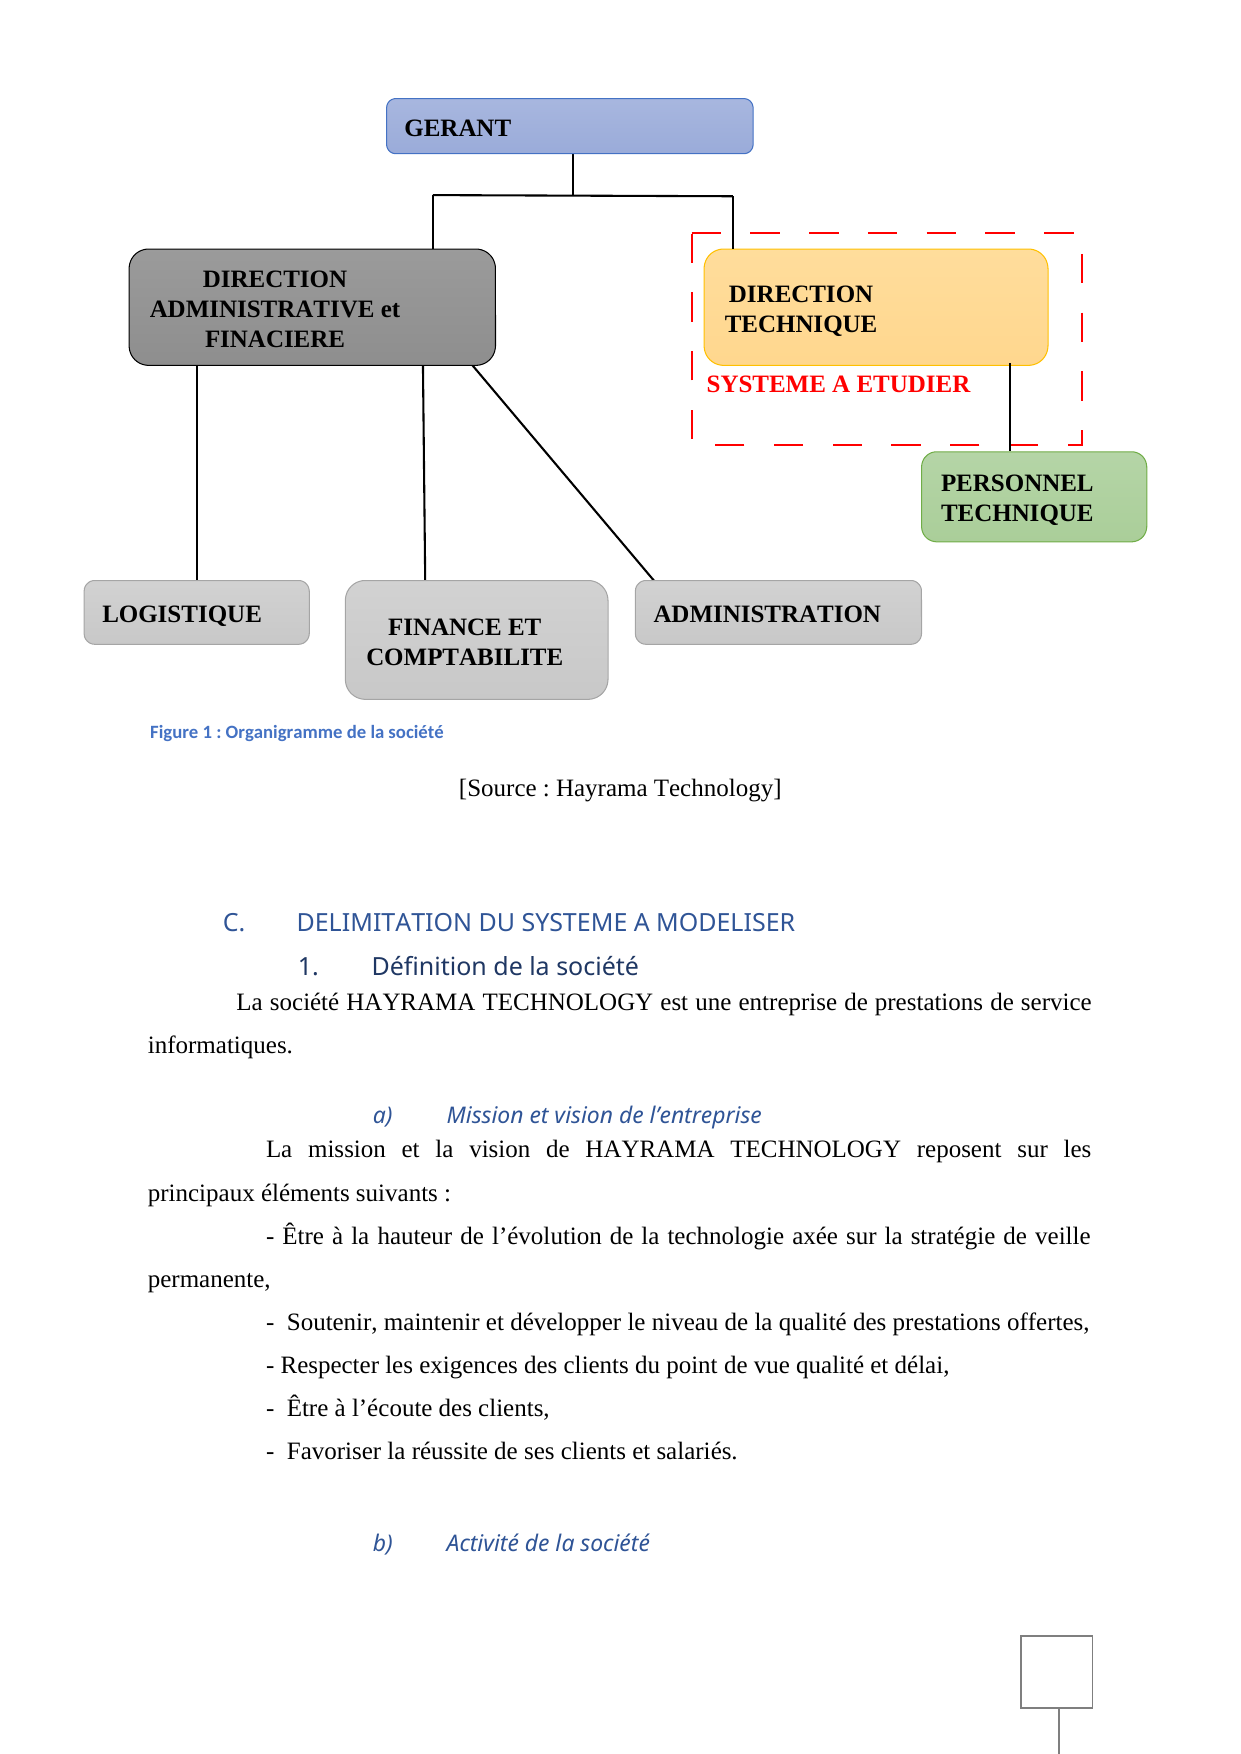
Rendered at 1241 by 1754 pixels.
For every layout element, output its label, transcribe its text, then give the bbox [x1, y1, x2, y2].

text Figure 1 : Organigramme de la société [150, 720, 767, 743]
text - Être à la hauteur de l’évolution de la technologie axée sur la stratégie de veille permanente, [148, 1221, 1093, 1293]
subtitle Définition de la société [298, 948, 1093, 982]
subtitle Activité de la société [373, 1527, 1093, 1558]
text [Source : Hayrama Technology] [148, 773, 1093, 802]
text - Être à l’écoute des clients, [148, 1393, 1093, 1422]
subtitle Mission et vision de l’entreprise [373, 1099, 1093, 1130]
text - Soutenir, maintenir et développer le niveau de la qualité des prestations offertes, [148, 1307, 1093, 1336]
text - Respecter les exigences des clients du point de vue qualité et délai, [148, 1350, 1093, 1379]
list La société HAYRAMA TECHNOLOGY est une entreprise de prestations de service informatiques. [148, 987, 1093, 1059]
text La mission et la vision de HAYRAMA TECHNOLOGY reposent sur les principaux éléments suivants : [148, 1134, 1093, 1206]
subtitle DELIMITATION DU SYSTEME A MODELISER [223, 905, 1093, 939]
text - Favoriser la réussite de ses clients et salariés. [148, 1436, 1093, 1465]
